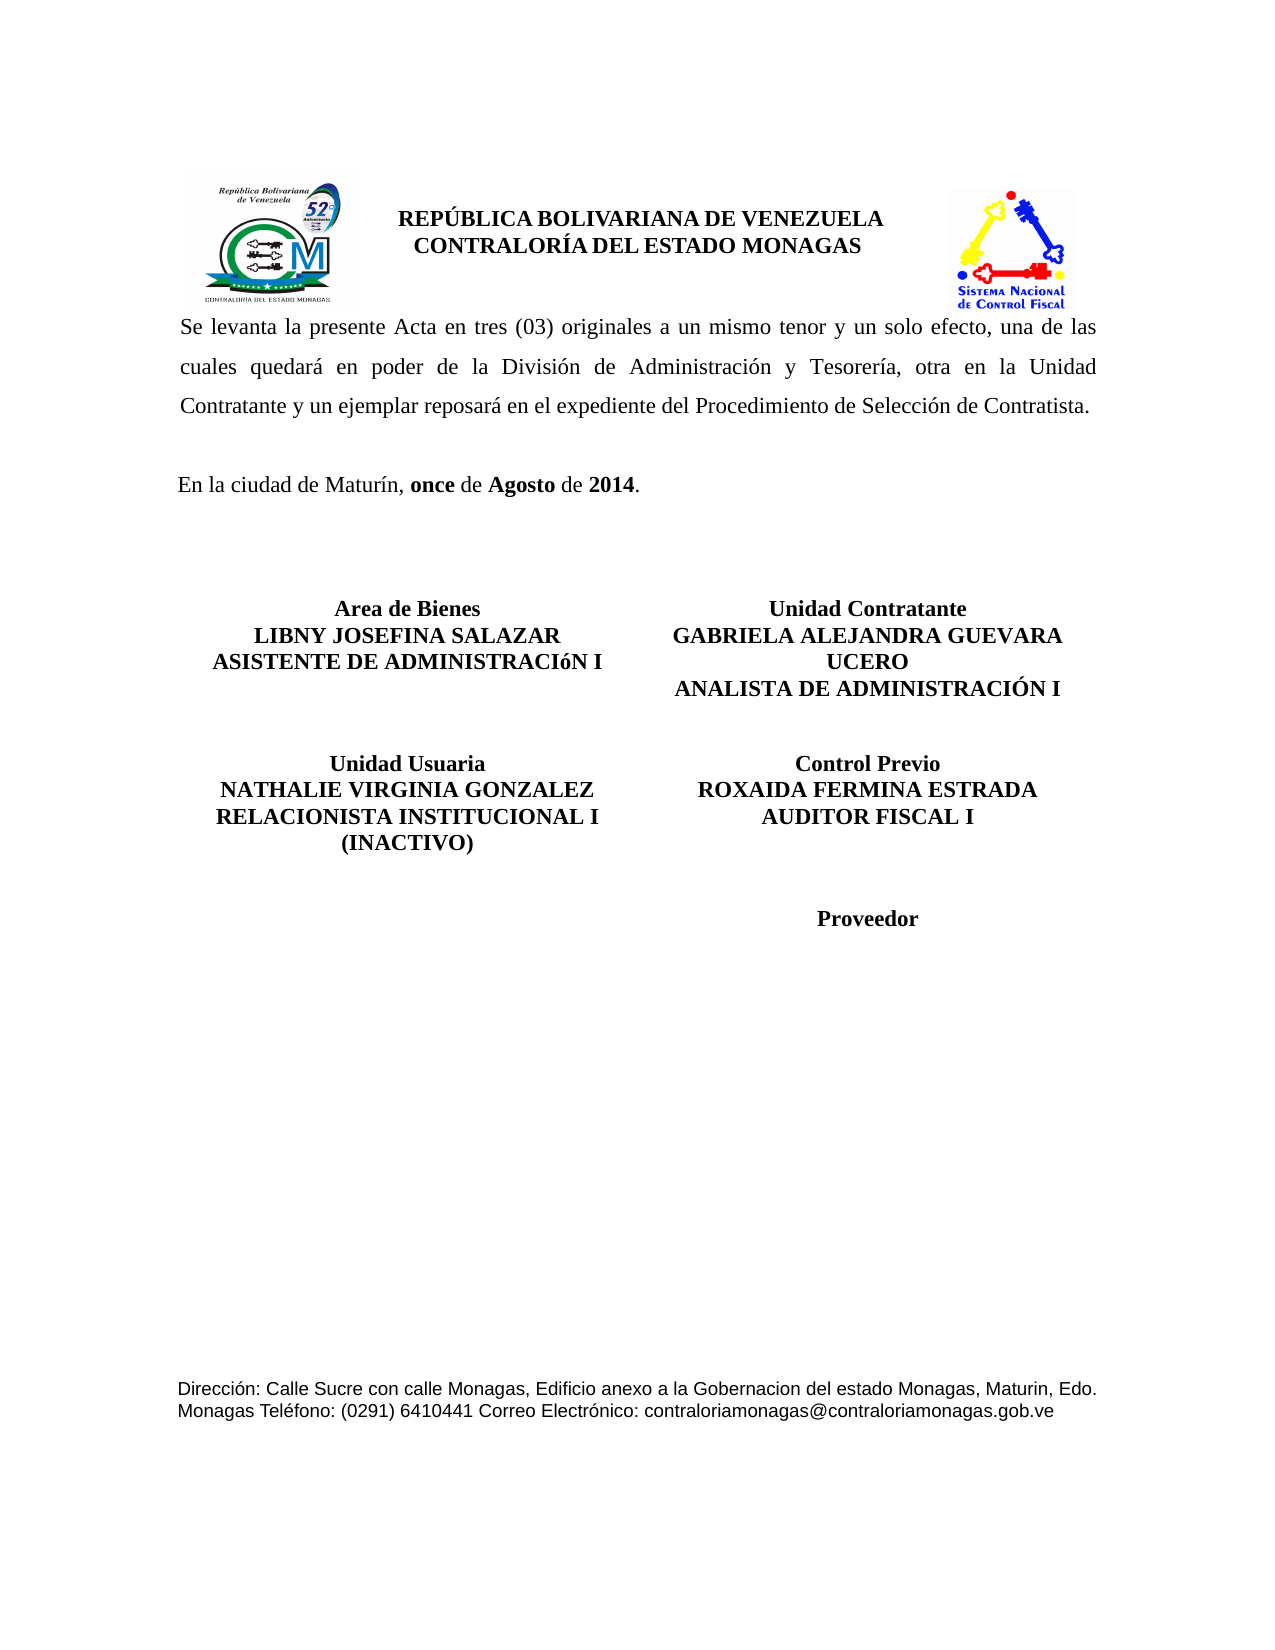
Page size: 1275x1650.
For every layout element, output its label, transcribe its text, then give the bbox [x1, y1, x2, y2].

table_cell Proveedor [638, 899, 1098, 963]
table_cell [177, 707, 637, 744]
table_cell [638, 861, 1098, 899]
table_header Unidad Contratante GABRIELA ALEJANDRA GUEVARA UCERO ANALISTA DE ADMINISTRACIÓN I [638, 590, 1098, 707]
text Se levanta la presente Acta en tres (03) originales a un mismo tenor y un solo efecto, una de las cuales quedará en poder de la División de Administración y Tesorería, otra en la Unidad Contratante y un ejemplar reposará en el expediente del Procedimiento de Selección de Contratista. [180, 313, 1098, 418]
table_cell Unidad Usuaria NATHALIE VIRGINIA GONZALEZ RELACIONISTA INSTITUCIONAL I (INACTIVO) [177, 745, 637, 861]
picture [948, 188, 1076, 312]
picture [182, 171, 363, 314]
text En la ciudad de Maturín, once de Agosto de 2014. [177, 471, 1098, 497]
table_cell [638, 707, 1098, 744]
table_cell [177, 899, 637, 963]
table_header Area de Bienes LIBNY JOSEFINA SALAZAR ASISTENTE DE ADMINISTRACIóN I [177, 590, 637, 707]
table_cell Control Previo ROXAIDA FERMINA ESTRADA AUDITOR FISCAL I [638, 745, 1098, 861]
table_cell [177, 861, 637, 899]
